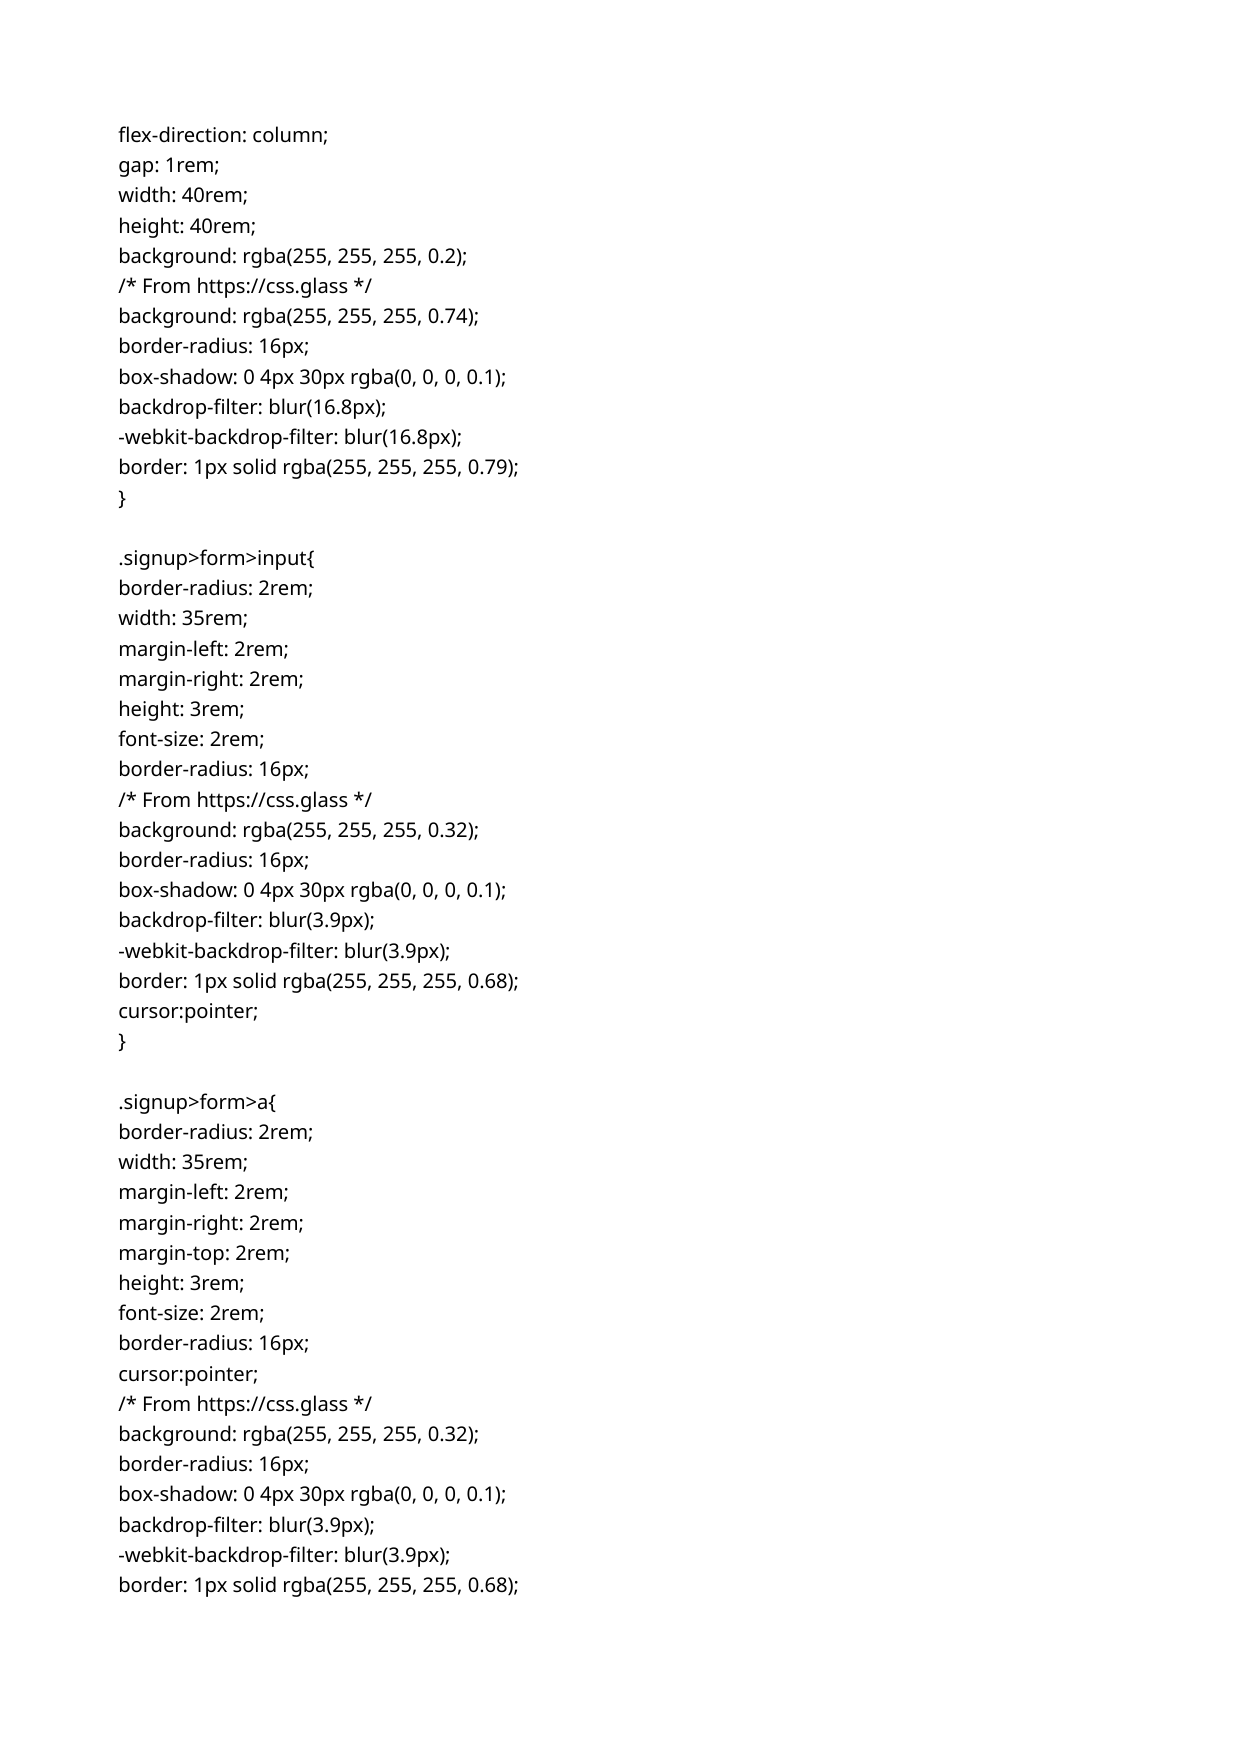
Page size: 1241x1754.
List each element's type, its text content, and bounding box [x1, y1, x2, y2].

text font-size: 2rem; [118, 722, 1122, 752]
text /* From https://css.glass */ [118, 269, 1122, 299]
text cursor:pointer; [118, 1357, 1122, 1387]
text /* From https://css.glass */ [118, 1387, 1122, 1417]
text backdrop-filter: blur(3.9px); [118, 903, 1122, 934]
text background: rgba(255, 255, 255, 0.2); [118, 239, 1122, 269]
text border-radius: 2rem; [118, 571, 1122, 601]
text margin-left: 2rem; [118, 1175, 1122, 1206]
text /* From https://css.glass */ [118, 783, 1122, 813]
text } [118, 1024, 1122, 1054]
text box-shadow: 0 4px 30px rgba(0, 0, 0, 0.1); [118, 873, 1122, 903]
text border-radius: 2rem; [118, 1115, 1122, 1145]
text height: 3rem; [118, 692, 1122, 722]
text .signup>form>a{ [118, 1085, 1122, 1115]
text -webkit-backdrop-filter: blur(16.8px); [118, 420, 1122, 450]
text margin-left: 2rem; [118, 632, 1122, 662]
text border-radius: 16px; [118, 329, 1122, 360]
text border-radius: 16px; [118, 752, 1122, 783]
text border-radius: 16px; [118, 1447, 1122, 1477]
text gap: 1rem; [118, 148, 1122, 178]
text border-radius: 16px; [118, 1326, 1122, 1357]
text width: 35rem; [118, 1145, 1122, 1175]
text .signup>form>input{ [118, 541, 1122, 571]
text border: 1px solid rgba(255, 255, 255, 0.68); [118, 964, 1122, 994]
text background: rgba(255, 255, 255, 0.32); [118, 1417, 1122, 1447]
text backdrop-filter: blur(3.9px); [118, 1508, 1122, 1538]
text box-shadow: 0 4px 30px rgba(0, 0, 0, 0.1); [118, 360, 1122, 390]
text cursor:pointer; [118, 994, 1122, 1024]
text flex-direction: column; [118, 118, 1122, 148]
text background: rgba(255, 255, 255, 0.74); [118, 299, 1122, 329]
text margin-top: 2rem; [118, 1236, 1122, 1266]
text box-shadow: 0 4px 30px rgba(0, 0, 0, 0.1); [118, 1477, 1122, 1508]
text } [118, 481, 1122, 511]
text width: 40rem; [118, 178, 1122, 209]
text margin-right: 2rem; [118, 1206, 1122, 1236]
text height: 3rem; [118, 1266, 1122, 1296]
text border-radius: 16px; [118, 843, 1122, 873]
text width: 35rem; [118, 601, 1122, 632]
text margin-right: 2rem; [118, 662, 1122, 692]
text background: rgba(255, 255, 255, 0.32); [118, 813, 1122, 843]
text -webkit-backdrop-filter: blur(3.9px); [118, 1538, 1122, 1568]
text font-size: 2rem; [118, 1296, 1122, 1326]
text backdrop-filter: blur(16.8px); [118, 390, 1122, 420]
text -webkit-backdrop-filter: blur(3.9px); [118, 934, 1122, 964]
text border: 1px solid rgba(255, 255, 255, 0.68); [118, 1568, 1122, 1598]
text border: 1px solid rgba(255, 255, 255, 0.79); [118, 450, 1122, 481]
text height: 40rem; [118, 209, 1122, 239]
